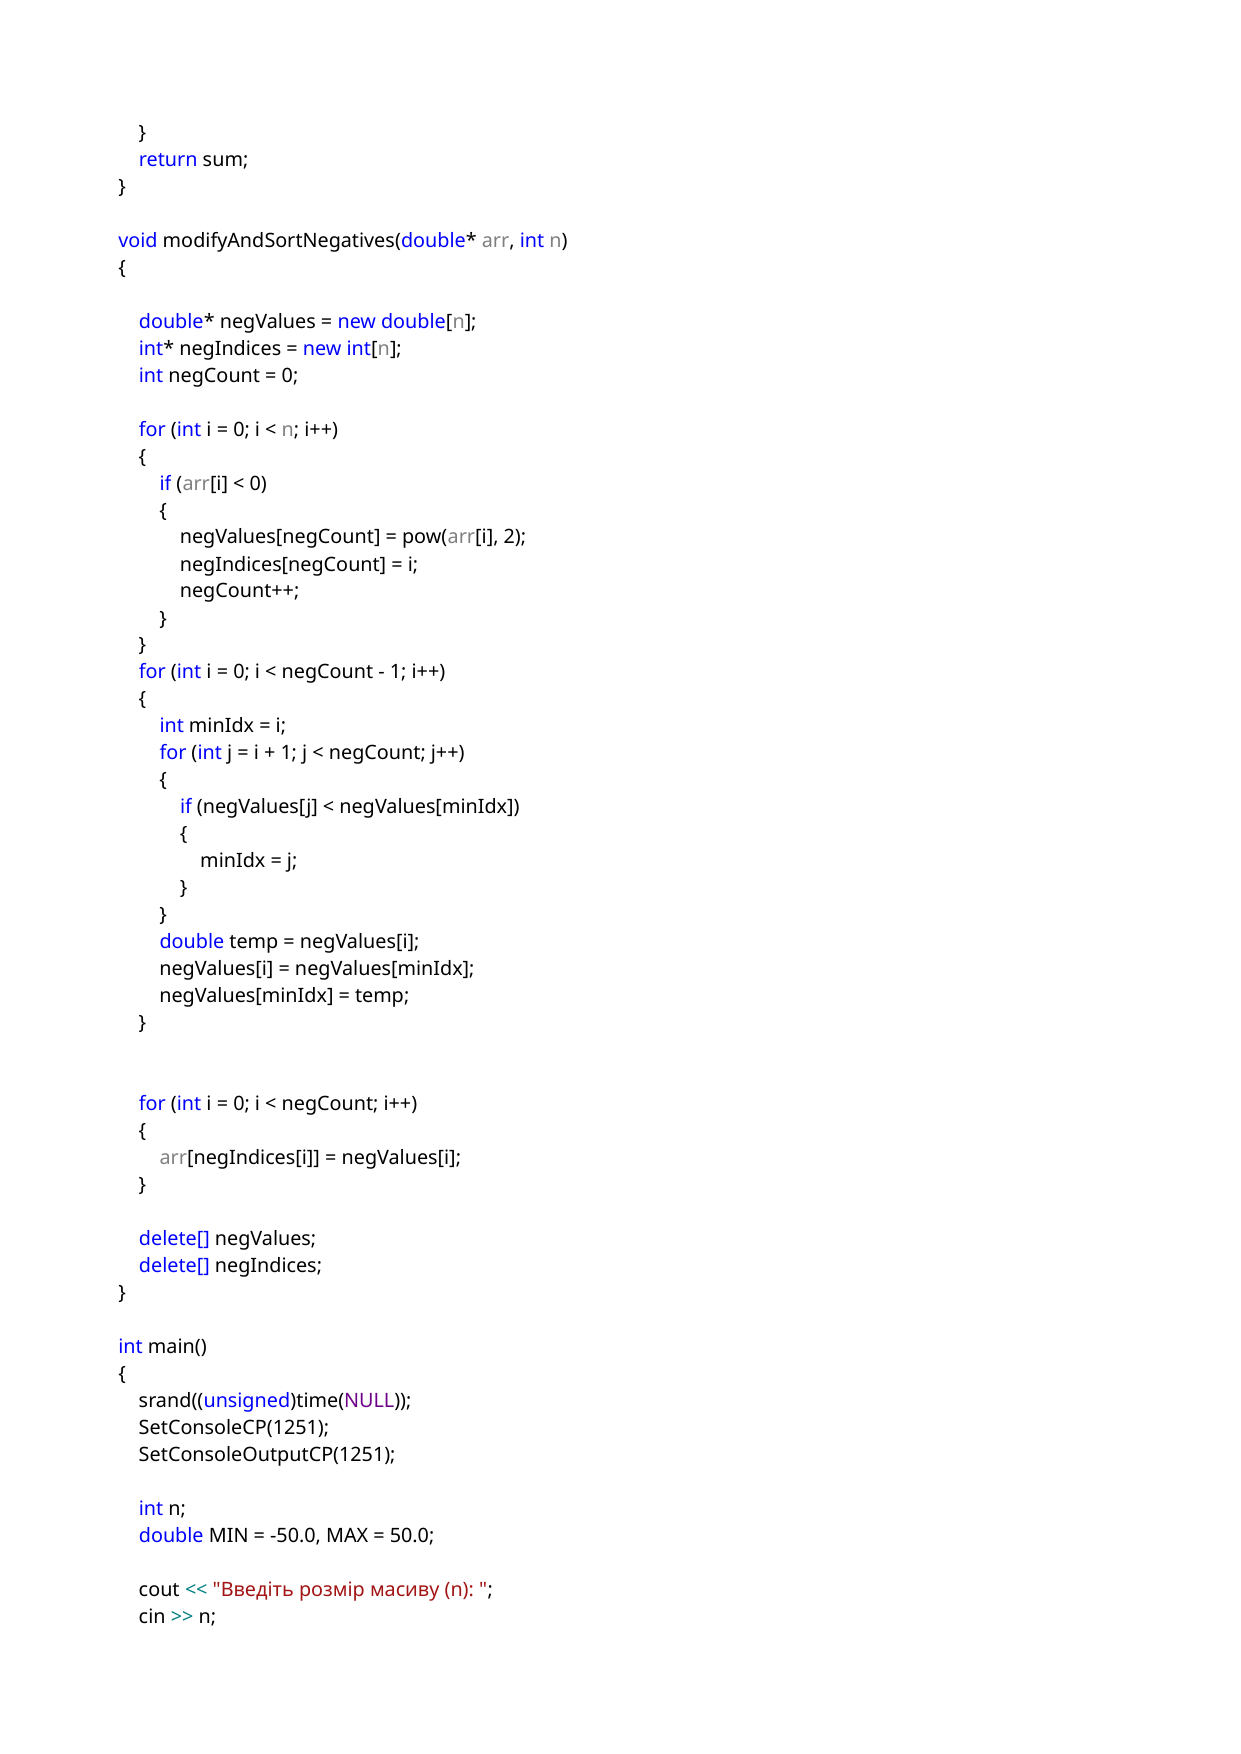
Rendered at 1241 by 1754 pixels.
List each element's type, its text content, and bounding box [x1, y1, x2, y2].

text } [118, 1170, 1122, 1197]
text int n; [118, 1494, 1122, 1521]
text srand((unsigned)time(NULL)); [118, 1386, 1122, 1413]
text double MIN = -50.0, MAX = 50.0; [118, 1521, 1122, 1548]
text { [118, 685, 1122, 712]
text cin >> n; [118, 1602, 1122, 1629]
text cout << "Введіть розмір масиву (n): "; [118, 1575, 1122, 1602]
text { [118, 442, 1122, 469]
text SetConsoleCP(1251); [118, 1413, 1122, 1440]
text negValues[i] = negValues[minIdx]; [118, 954, 1122, 981]
text { [118, 1359, 1122, 1386]
text double* negValues = new double[n]; [118, 307, 1122, 334]
text delete[] negIndices; [118, 1251, 1122, 1278]
text int main() [118, 1332, 1122, 1359]
text { [118, 1116, 1122, 1143]
text negIndices[negCount] = i; [118, 550, 1122, 577]
text } [118, 604, 1122, 631]
text void modifyAndSortNegatives(double* arr, int n) [118, 226, 1122, 253]
text int* negIndices = new int[n]; [118, 334, 1122, 361]
text for (int i = 0; i < negCount; i++) [118, 1089, 1122, 1116]
text negValues[negCount] = pow(arr[i], 2); [118, 523, 1122, 550]
text int minIdx = i; [118, 712, 1122, 739]
text for (int j = i + 1; j < negCount; j++) [118, 739, 1122, 766]
text return sum; [118, 145, 1122, 172]
text double temp = negValues[i]; [118, 927, 1122, 954]
text { [118, 253, 1122, 280]
text for (int i = 0; i < n; i++) [118, 415, 1122, 442]
text negValues[minIdx] = temp; [118, 981, 1122, 1008]
text negCount++; [118, 577, 1122, 604]
text if (negValues[j] < negValues[minIdx]) [118, 793, 1122, 819]
text int negCount = 0; [118, 361, 1122, 388]
text } [118, 1008, 1122, 1035]
text { [118, 766, 1122, 793]
text } [118, 901, 1122, 927]
text } [118, 172, 1122, 199]
text if (arr[i] < 0) [118, 469, 1122, 496]
text SetConsoleOutputCP(1251); [118, 1440, 1122, 1467]
text } [118, 873, 1122, 901]
text } [118, 1278, 1122, 1305]
text { [118, 496, 1122, 523]
text for (int i = 0; i < negCount - 1; i++) [118, 658, 1122, 685]
text arr[negIndices[i]] = negValues[i]; [118, 1143, 1122, 1170]
text delete[] negValues; [118, 1224, 1122, 1251]
text } [118, 631, 1122, 658]
text } [118, 118, 1122, 145]
text { [118, 819, 1122, 847]
text minIdx = j; [118, 847, 1122, 873]
